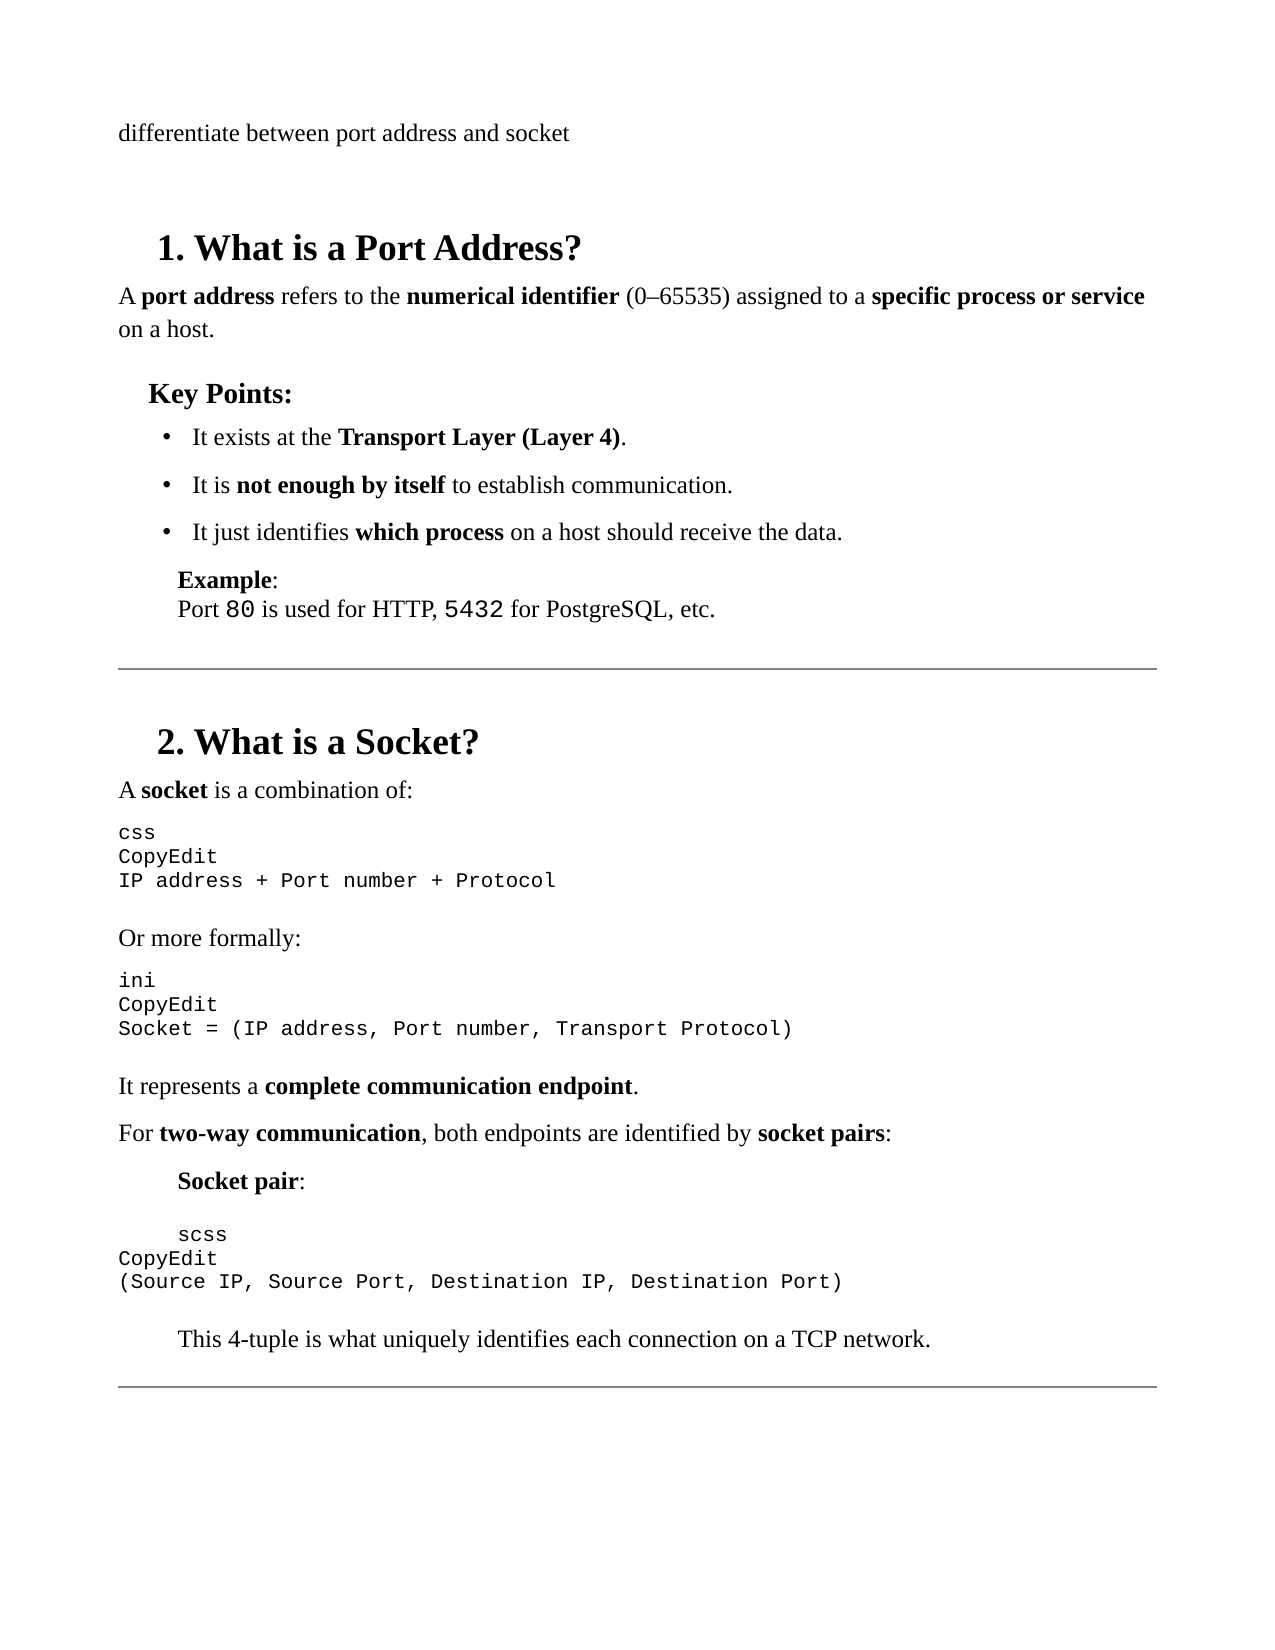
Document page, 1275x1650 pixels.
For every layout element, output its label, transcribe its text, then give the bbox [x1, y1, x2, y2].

text Example: Port 80 is used for HTTP, 5432 for PostgreSQL, etc. [177, 565, 1098, 624]
subtitle 📌 Key Points: [118, 376, 1157, 409]
text CopyEdit [118, 1248, 1157, 1271]
text (Source IP, Source Port, Destination IP, Destination Port) [118, 1271, 1157, 1295]
text A socket is a combination of: [118, 775, 1157, 803]
subtitle 🔹 1. What is a Port Address? [118, 225, 1157, 268]
list It exists at the Transport Layer (Layer 4). [162, 422, 1157, 451]
subtitle 🔹 2. What is a Socket? [118, 719, 1157, 762]
text CopyEdit [118, 846, 1157, 869]
text scss [177, 1224, 1098, 1248]
text CopyEdit [118, 994, 1157, 1018]
text Socket pair: [177, 1166, 1098, 1195]
text IP address + Port number + Protocol [118, 869, 1157, 893]
text Or more formally: [118, 923, 1157, 951]
text For two-way communication, both endpoints are identified by socket pairs: [118, 1118, 1157, 1147]
text It represents a complete communication endpoint. [118, 1071, 1157, 1099]
text A port address refers to the numerical identifier (0–65535) assigned to a specific process or service on a host. [118, 281, 1157, 343]
text css [118, 822, 1157, 846]
text ini [118, 970, 1157, 994]
text Socket = (IP address, Port number, Transport Protocol) [118, 1018, 1157, 1041]
text differentiate between port address and socket [118, 118, 1157, 147]
list It is not enough by itself to establish communication. [162, 470, 1157, 498]
text This 4-tuple is what uniquely identifies each connection on a TCP network. [177, 1324, 1098, 1353]
list It just identifies which process on a host should receive the data. [162, 517, 1157, 546]
